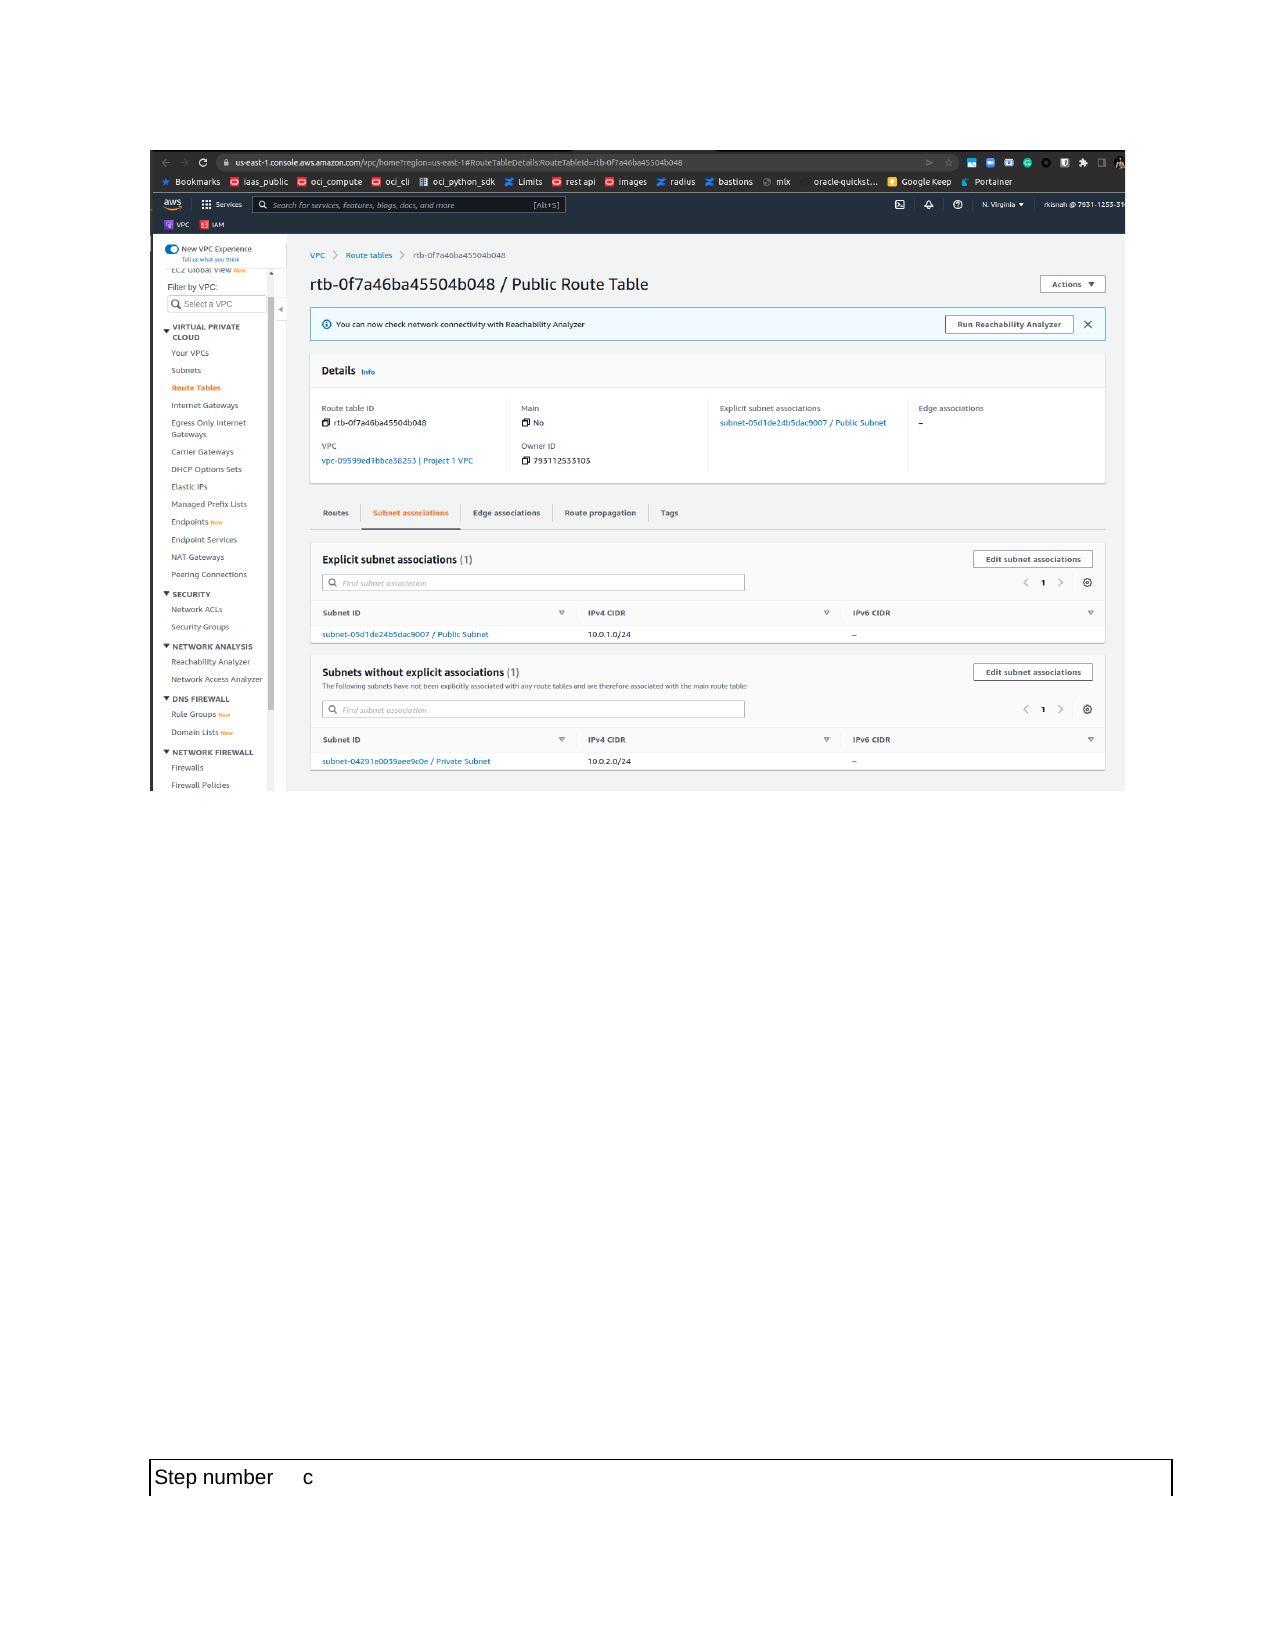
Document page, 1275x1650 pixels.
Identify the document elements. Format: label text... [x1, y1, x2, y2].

table_header [781, 1460, 895, 1496]
table_header [895, 1460, 1009, 1496]
picture [150, 150, 1125, 791]
table_header Step number [151, 1460, 298, 1496]
table_header [1009, 1460, 1171, 1496]
table_header c [299, 1460, 781, 1496]
